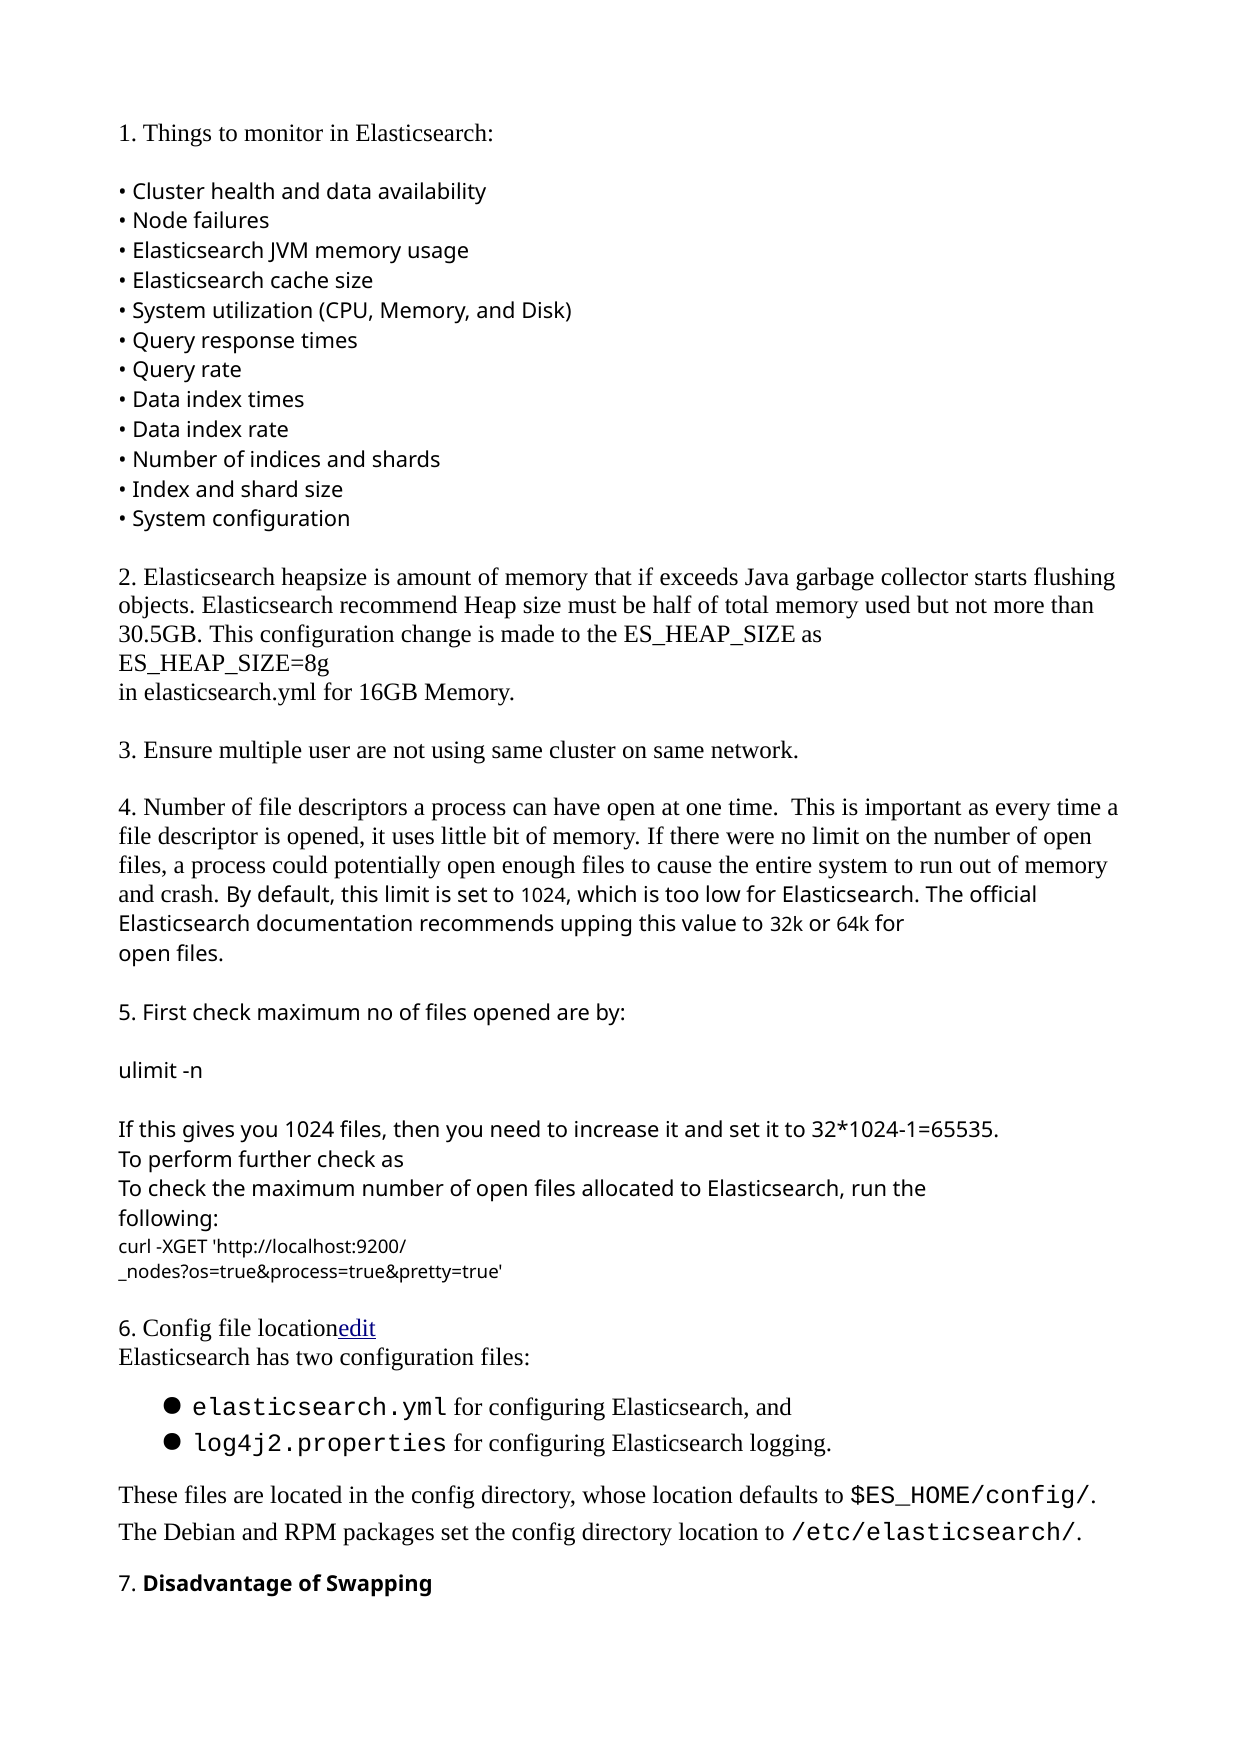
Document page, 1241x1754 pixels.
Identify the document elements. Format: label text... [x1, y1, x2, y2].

text and crash. By default, this limit is set to 1024, which is too low for Elasticsearch. The official [118, 878, 1122, 908]
text If this gives you 1024 files, then you need to increase it and set it to 32*1024-1=65535. [118, 1114, 1122, 1143]
text 1. Things to monitor in Elasticsearch: [118, 118, 1122, 147]
text curl -XGET 'http://localhost:9200/ [118, 1233, 1122, 1258]
text • Number of indices and shards [118, 444, 1122, 473]
text open files. [118, 938, 1122, 968]
text 2. Elasticsearch heapsize is amount of memory that if exceeds Java garbage collector starts flushing objects. Elasticsearch recommend Heap size must be half of total memory used but not more than 30.5GB. This configuration change is made to the ES_HEAP_SIZE as [118, 562, 1122, 648]
text These files are located in the config directory, whose location defaults to $ES_HOME/config/. The Debian and RPM packages set the config directory location to /etc/elasticsearch/. [118, 1480, 1122, 1547]
text • Data index rate [118, 414, 1122, 444]
text • Query response times [118, 324, 1122, 354]
text • Data index times [118, 384, 1122, 414]
text • Query rate [118, 354, 1122, 384]
text • System utilization (CPU, Memory, and Disk) [118, 295, 1122, 324]
text 6. Config file locationedit [118, 1313, 1122, 1342]
text 7. Disadvantage of Swapping [118, 1568, 1122, 1598]
text _nodes?os=true&process=true&pretty=true' [118, 1258, 1122, 1284]
text To check the maximum number of open files allocated to Elasticsearch, run the [118, 1173, 1122, 1203]
text ES_HEAP_SIZE=8g [118, 648, 1122, 677]
text following: [118, 1203, 1122, 1233]
list log4j2.properties for configuring Elasticsearch logging. [162, 1428, 1122, 1459]
text Elasticsearch documentation recommends upping this value to 32k or 64k for [118, 908, 1122, 938]
text ulimit -n [118, 1055, 1122, 1085]
text • Cluster health and data availability [118, 176, 1122, 205]
text in elasticsearch.yml for 16GB Memory. [118, 677, 1122, 706]
text 4. Number of file descriptors a process can have open at one time. This is important as every time a file descriptor is opened, it uses little bit of memory. If there were no limit on the number of open files, a process could potentially open enough files to cause the entire system to run out of memory [118, 792, 1122, 878]
text • Elasticsearch cache size [118, 265, 1122, 295]
text 3. Ensure multiple user are not using same cluster on same network. [118, 735, 1122, 763]
text Elasticsearch has two configuration files: [118, 1342, 1122, 1371]
text To perform further check as [118, 1143, 1122, 1173]
text • Node failures [118, 205, 1122, 235]
list elasticsearch.yml for configuring Elasticsearch, and [162, 1392, 1122, 1422]
text • Elasticsearch JVM memory usage [118, 235, 1122, 265]
text • Index and shard size [118, 473, 1122, 503]
text • System configuration [118, 503, 1122, 533]
text 5. First check maximum no of files opened are by: [118, 997, 1122, 1026]
